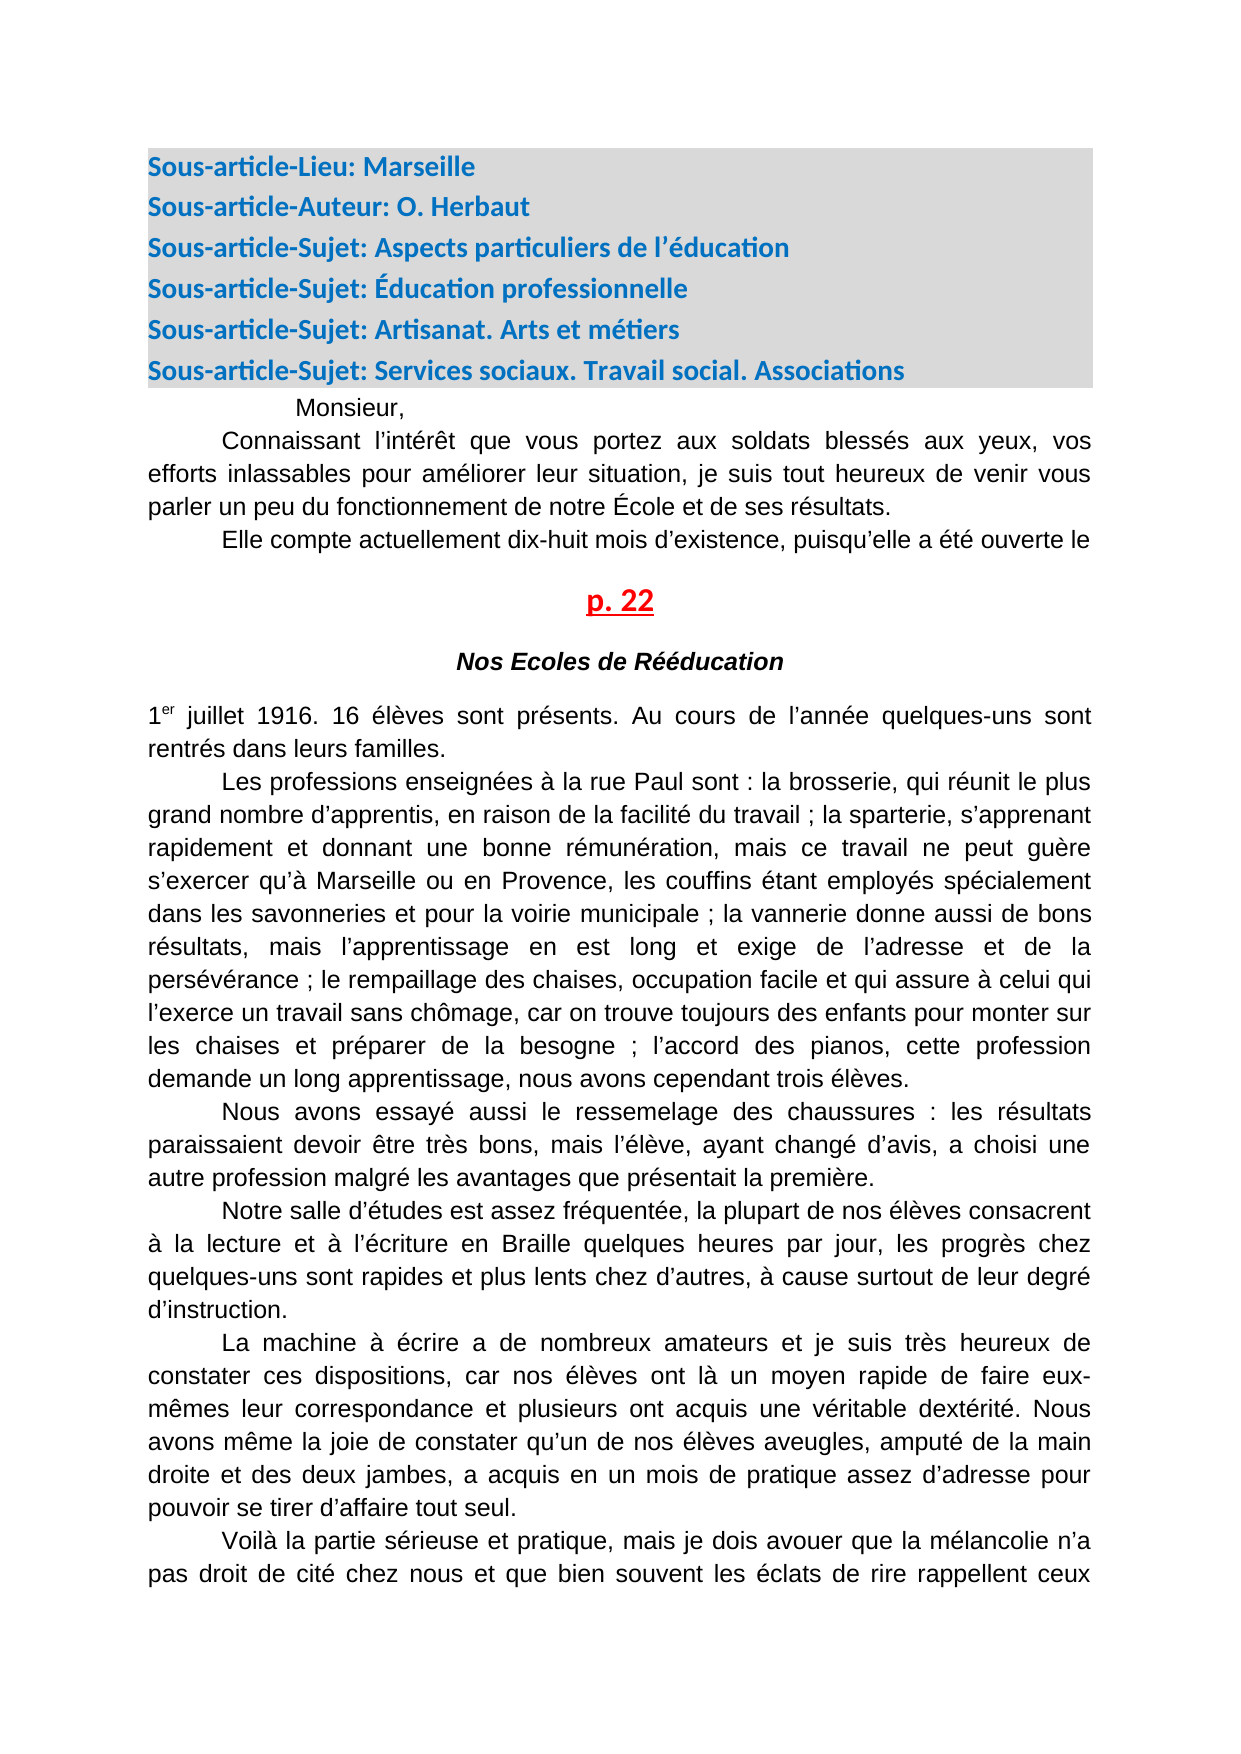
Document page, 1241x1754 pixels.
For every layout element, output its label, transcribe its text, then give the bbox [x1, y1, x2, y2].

text Nous avons essayé aussi le ressemelage des chaussures : les résultats paraissaient devoir être très bons, mais l’élève, ayant changé d’avis, a choisi une autre profession malgré les avantages que présentait la première. [148, 1097, 1093, 1192]
text Notre salle d’études est assez fréquentée, la plupart de nos élèves consacrent à la lecture et à l’écriture en Braille quelques heures par jour, les progrès chez quelques-uns sont rapides et plus lents chez d’autres, à cause surtout de leur degré d’instruction. [148, 1196, 1093, 1324]
text Nos Ecoles de Rééducation [148, 647, 1093, 676]
text Sous-article-Sujet: Éducation professionnelle [148, 270, 1093, 306]
text 1er juillet 1916. 16 élèves sont présents. Au cours de l’année quelques-uns sont rentrés dans leurs familles. [148, 701, 1093, 762]
text Connaissant l’intérêt que vous portez aux soldats blessés aux yeux, vos efforts inlassables pour améliorer leur situation, je suis tout heureux de venir vous parler un peu du fonctionnement de notre École et de ses résultats. [148, 426, 1093, 521]
text Sous-article-Sujet: Artisanat. Arts et métiers [148, 311, 1093, 347]
text Les professions enseignées à la rue Paul sont : la brosserie, qui réunit le plus grand nombre d’apprentis, en raison de la facilité du travail ; la sparterie, s’apprenant rapidement et donnant une bonne rémunération, mais ce travail ne peut guère s’exercer qu’à Marseille ou en Provence, les couffins étant employés spécialement dans les savonneries et pour la voirie municipale ; la vannerie donne aussi de bons résultats, mais l’apprentissage en est long et exige de l’adresse et de la persévérance ; le rempaillage des chaises, occupation facile et qui assure à celui qui l’exerce un travail sans chômage, car on trouve toujours des enfants pour monter sur les chaises et préparer de la besogne ; l’accord des pianos, cette profession demande un long apprentissage, nous avons cependant trois élèves. [148, 767, 1093, 1093]
text Voilà la partie sérieuse et pratique, mais je dois avouer que la mélancolie n’a pas droit de cité chez nous et que bien souvent les éclats de rire rappellent ceux [148, 1526, 1093, 1588]
text Sous-article-Sujet: Aspects particuliers de l’éducation [148, 229, 1093, 265]
text Monsieur, [221, 393, 1093, 422]
text Elle compte actuellement dix-huit mois d’existence, puisqu’elle a été ouverte le [148, 525, 1093, 554]
text p. 22 [148, 579, 1093, 620]
text Sous-article-Lieu: Marseille [148, 148, 1093, 183]
text Sous-article-Auteur: O. Herbaut [148, 188, 1093, 224]
text Sous-article-Sujet: Services sociaux. Travail social. Associations [148, 352, 1093, 388]
text La machine à écrire a de nombreux amateurs et je suis très heureux de constater ces dispositions, car nos élèves ont là un moyen rapide de faire eux-mêmes leur correspondance et plusieurs ont acquis une véritable dextérité. Nous avons même la joie de constater qu’un de nos élèves aveugles, amputé de la main droite et des deux jambes, a acquis en un mois de pratique assez d’adresse pour pouvoir se tirer d’affaire tout seul. [148, 1328, 1093, 1522]
